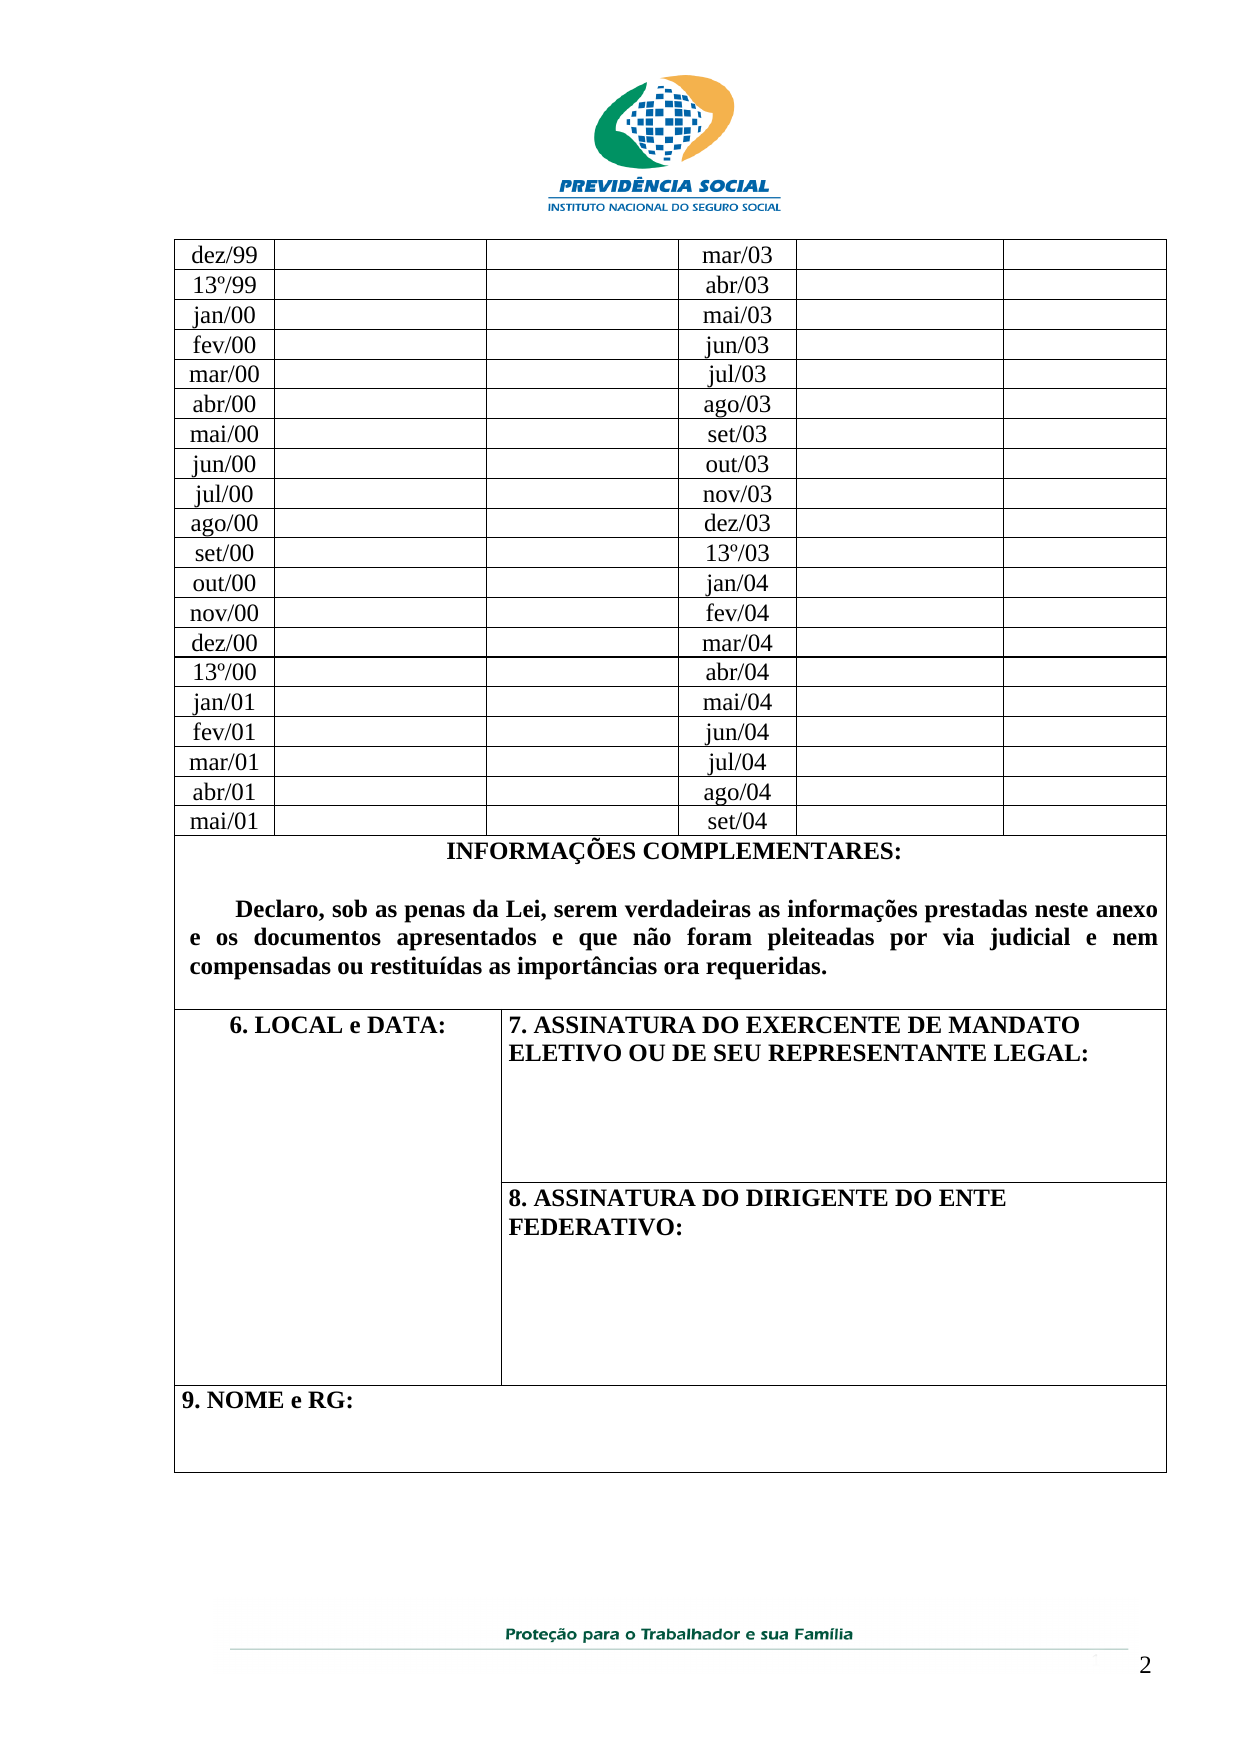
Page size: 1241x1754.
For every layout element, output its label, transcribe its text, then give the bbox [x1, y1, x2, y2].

table_cell [797, 806, 1003, 835]
table_cell [1004, 747, 1166, 776]
table_cell mar/00 [175, 360, 274, 388]
table_cell 13º/00 [175, 658, 274, 686]
table_cell [1004, 598, 1166, 627]
table_cell [275, 568, 486, 597]
table_cell [797, 628, 1003, 656]
table_cell [1004, 389, 1166, 418]
table_cell [1004, 658, 1166, 686]
table_cell [797, 479, 1003, 507]
table_cell [797, 330, 1003, 358]
table_cell [1004, 419, 1166, 448]
table_cell [275, 509, 486, 537]
table_cell [1004, 360, 1166, 388]
table_cell [275, 658, 486, 686]
table_cell [275, 300, 486, 329]
table_cell [487, 658, 678, 686]
table_cell jan/04 [679, 568, 796, 597]
table_cell mai/04 [679, 687, 796, 716]
table_cell jul/00 [175, 479, 274, 507]
table_cell [797, 598, 1003, 627]
table_cell [1004, 509, 1166, 537]
table_cell [275, 419, 486, 448]
table_cell [487, 747, 678, 776]
table_cell [487, 598, 678, 627]
table_cell [797, 509, 1003, 537]
table_cell [487, 360, 678, 388]
table_cell [1004, 687, 1166, 716]
table_cell [275, 240, 486, 269]
table_cell [487, 449, 678, 478]
table_cell [1004, 300, 1166, 329]
table_cell [797, 777, 1003, 805]
table_cell fev/00 [175, 330, 274, 358]
table_cell [1004, 568, 1166, 597]
table_cell [487, 270, 678, 299]
table_cell [797, 658, 1003, 686]
table_cell [487, 240, 678, 269]
table_cell ago/04 [679, 777, 796, 805]
table_cell [1004, 777, 1166, 805]
table_cell jun/04 [679, 717, 796, 746]
table_cell nov/00 [175, 598, 274, 627]
table_cell jan/00 [175, 300, 274, 329]
table_cell [275, 330, 486, 358]
table_cell [487, 568, 678, 597]
table_cell [797, 538, 1003, 567]
table_cell [1004, 479, 1166, 507]
table_cell [487, 300, 678, 329]
table_cell [797, 747, 1003, 776]
table_cell [487, 389, 678, 418]
table_cell [1004, 628, 1166, 656]
picture [548, 75, 781, 211]
table_cell [275, 777, 486, 805]
table_cell [275, 717, 486, 746]
table_cell abr/04 [679, 658, 796, 686]
table_cell out/00 [175, 568, 274, 597]
table_cell [275, 479, 486, 507]
table_cell 6. LOCAL e DATA: [175, 1010, 501, 1384]
table_cell [797, 300, 1003, 329]
picture [212, 1597, 1139, 1674]
table_cell [275, 449, 486, 478]
table_cell [797, 717, 1003, 746]
table_cell [275, 628, 486, 656]
table_cell [487, 717, 678, 746]
table_cell [1004, 806, 1166, 835]
table_cell mai/03 [679, 300, 796, 329]
table_cell [1004, 270, 1166, 299]
table_cell [275, 598, 486, 627]
table_cell dez/99 [175, 240, 274, 269]
table_cell 8. ASSINATURA DO DIRIGENTE DO ENTE FEDERATIVO: [502, 1183, 1166, 1384]
table_cell nov/03 [679, 479, 796, 507]
table_cell [797, 449, 1003, 478]
table_cell set/03 [679, 419, 796, 448]
table_cell jun/00 [175, 449, 274, 478]
table_cell out/03 [679, 449, 796, 478]
table_cell fev/01 [175, 717, 274, 746]
table_cell fev/04 [679, 598, 796, 627]
table_cell ago/03 [679, 389, 796, 418]
table_cell [275, 360, 486, 388]
table_cell [487, 777, 678, 805]
table_cell [797, 389, 1003, 418]
table_cell [275, 806, 486, 835]
table_cell [487, 479, 678, 507]
table_cell mar/03 [679, 240, 796, 269]
table_cell [487, 509, 678, 537]
table_cell 9. NOME e RG: [175, 1386, 1166, 1472]
table_cell [275, 389, 486, 418]
table_cell set/00 [175, 538, 274, 567]
table_cell jul/03 [679, 360, 796, 388]
table_cell [1004, 330, 1166, 358]
table_cell 7. ASSINATURA DO EXERCENTE DE MANDATO ELETIVO OU DE SEU REPRESENTANTE LEGAL: [502, 1010, 1166, 1182]
table_cell [1004, 538, 1166, 567]
table_cell [797, 360, 1003, 388]
table_cell [1004, 240, 1166, 269]
table_cell mai/01 [175, 806, 274, 835]
table_cell [1004, 449, 1166, 478]
table_cell [797, 687, 1003, 716]
table_cell jan/01 [175, 687, 274, 716]
table_cell [797, 568, 1003, 597]
table_cell [487, 419, 678, 448]
table_cell 13º/99 [175, 270, 274, 299]
table_cell ago/00 [175, 509, 274, 537]
table_cell INFORMAÇÕES COMPLEMENTARES: Declaro, sob as penas da Lei, serem verdadeiras as informações prestadas neste anexo e os documentos apresentados e que não foram pleiteadas por via judicial e nem compensadas ou restituídas as importâncias ora requeridas. [175, 836, 1166, 1009]
table_cell dez/03 [679, 509, 796, 537]
table_cell [487, 538, 678, 567]
table_cell mar/01 [175, 747, 274, 776]
table_cell mai/00 [175, 419, 274, 448]
table_cell abr/03 [679, 270, 796, 299]
table_cell [487, 806, 678, 835]
table_cell jun/03 [679, 330, 796, 358]
table_cell [487, 628, 678, 656]
table_cell [487, 687, 678, 716]
table_cell [1004, 717, 1166, 746]
table_cell abr/01 [175, 777, 274, 805]
table_cell [487, 330, 678, 358]
table_cell mar/04 [679, 628, 796, 656]
table_cell [275, 687, 486, 716]
table_cell jul/04 [679, 747, 796, 776]
table_cell [275, 538, 486, 567]
table_cell 13º/03 [679, 538, 796, 567]
table_cell [275, 747, 486, 776]
table_cell abr/00 [175, 389, 274, 418]
table_cell [797, 240, 1003, 269]
table_cell [797, 270, 1003, 299]
table_cell [797, 419, 1003, 448]
table_cell dez/00 [175, 628, 274, 656]
table_cell [275, 270, 486, 299]
table_cell set/04 [679, 806, 796, 835]
